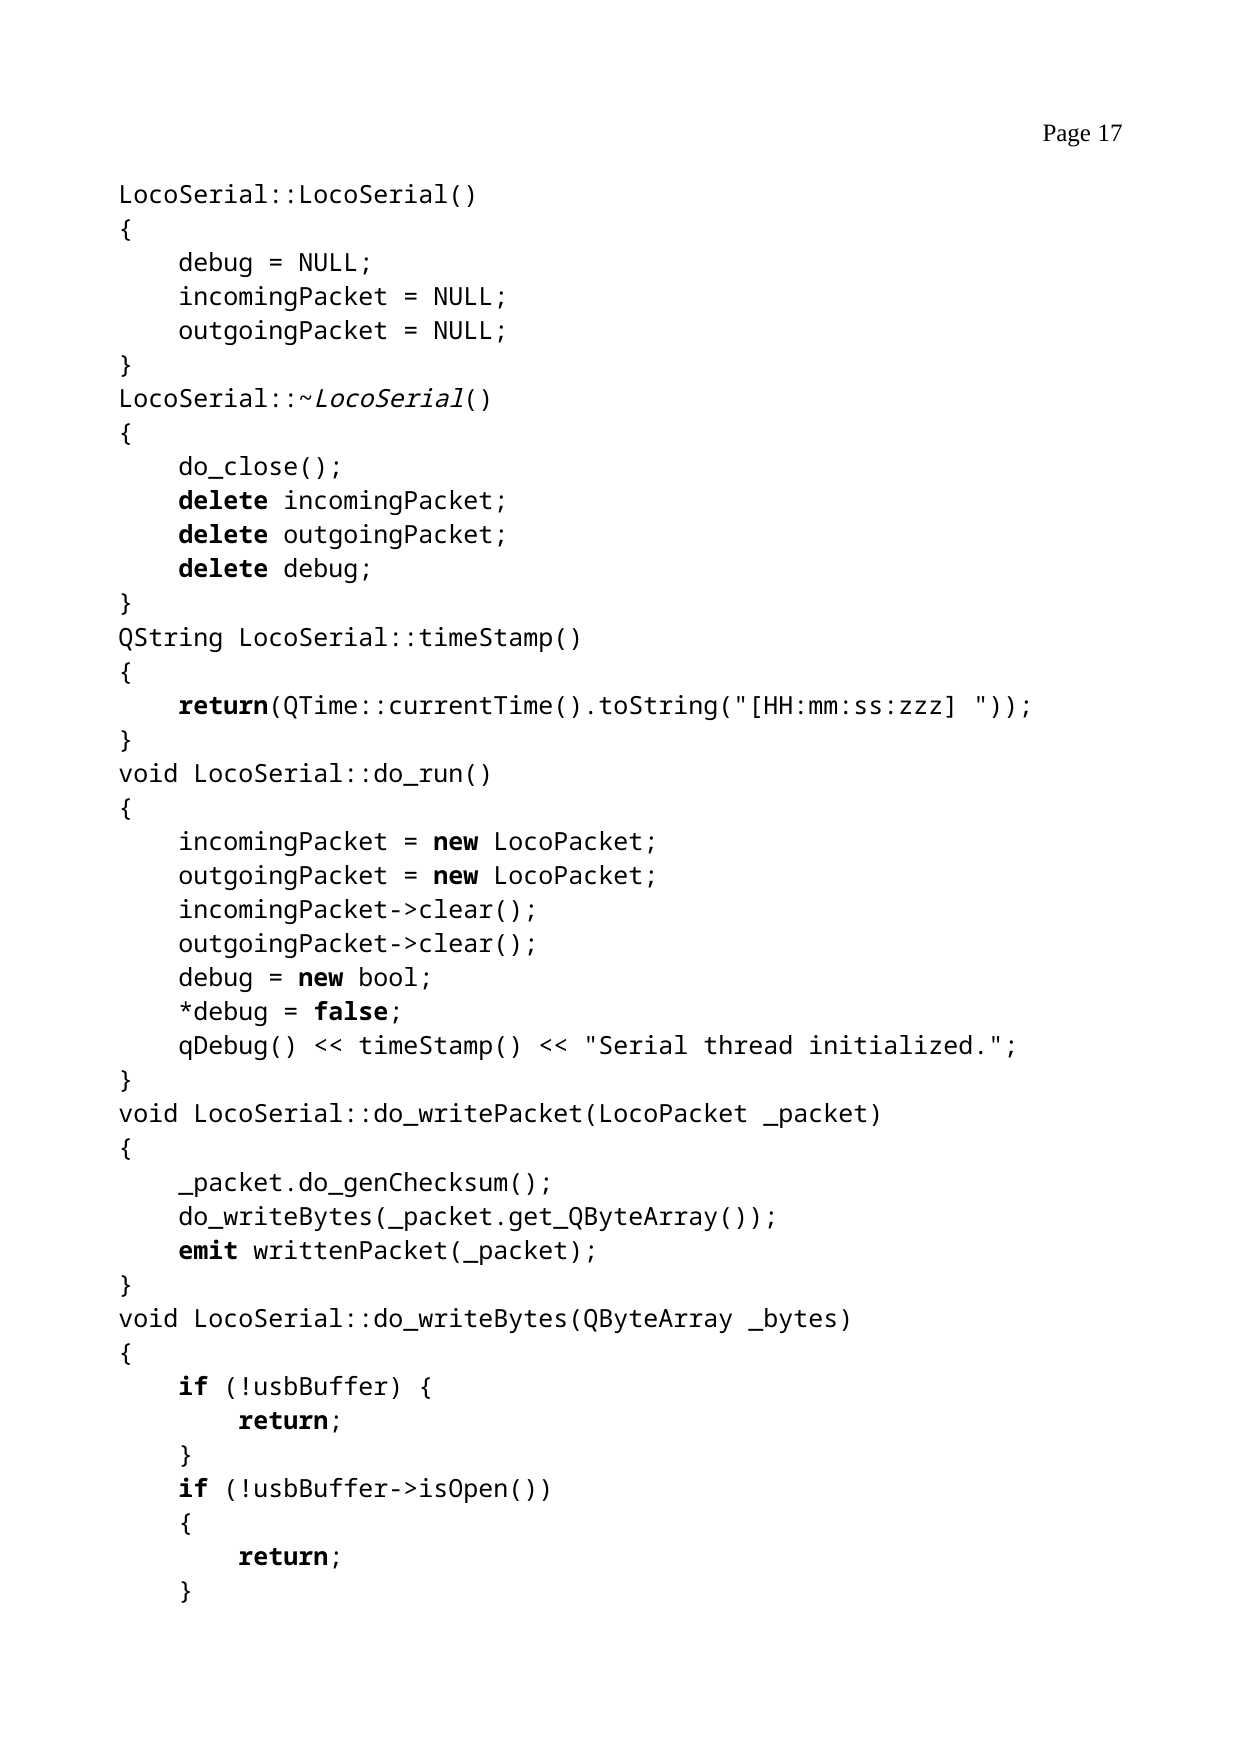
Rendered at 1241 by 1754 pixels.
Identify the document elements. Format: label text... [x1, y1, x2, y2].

text void LocoSerial::do_writeBytes(QByteArray _bytes) [118, 1300, 1122, 1334]
text LocoSerial::~LocoSerial() [118, 381, 1122, 415]
text { [118, 210, 1122, 244]
text } [118, 721, 1122, 755]
text { [118, 789, 1122, 823]
text qDebug() << timeStamp() << "Serial thread initialized."; [118, 1028, 1122, 1062]
text _packet.do_genChecksum(); [118, 1164, 1122, 1198]
text LocoSerial::LocoSerial() [118, 176, 1122, 210]
text delete incomingPacket; [118, 483, 1122, 517]
text debug = new bool; [118, 960, 1122, 994]
text { [118, 1505, 1122, 1539]
text incomingPacket->clear(); [118, 892, 1122, 926]
text } [118, 1266, 1122, 1300]
text outgoingPacket = NULL; [118, 313, 1122, 347]
text return(QTime::currentTime().toString("[HH:mm:ss:zzz] ")); [118, 687, 1122, 721]
text } [118, 585, 1122, 619]
text incomingPacket = NULL; [118, 278, 1122, 313]
text QString LocoSerial::timeStamp() [118, 619, 1122, 653]
text emit writtenPacket(_packet); [118, 1232, 1122, 1266]
text do_close(); [118, 449, 1122, 483]
text delete outgoingPacket; [118, 517, 1122, 551]
text } [118, 1062, 1122, 1096]
text outgoingPacket->clear(); [118, 926, 1122, 960]
text } [118, 1573, 1122, 1607]
text *debug = false; [118, 994, 1122, 1028]
text debug = NULL; [118, 244, 1122, 278]
text delete debug; [118, 551, 1122, 585]
text incomingPacket = new LocoPacket; [118, 823, 1122, 858]
text } [118, 1437, 1122, 1471]
text { [118, 415, 1122, 449]
text if (!usbBuffer) { [118, 1368, 1122, 1403]
text if (!usbBuffer->isOpen()) [118, 1471, 1122, 1505]
text return; [118, 1403, 1122, 1437]
text void LocoSerial::do_writePacket(LocoPacket _packet) [118, 1096, 1122, 1130]
text { [118, 1130, 1122, 1164]
text } [118, 347, 1122, 381]
text void LocoSerial::do_run() [118, 755, 1122, 789]
text { [118, 1334, 1122, 1368]
text return; [118, 1539, 1122, 1573]
text { [118, 653, 1122, 687]
text do_writeBytes(_packet.get_QByteArray()); [118, 1198, 1122, 1232]
text outgoingPacket = new LocoPacket; [118, 858, 1122, 892]
